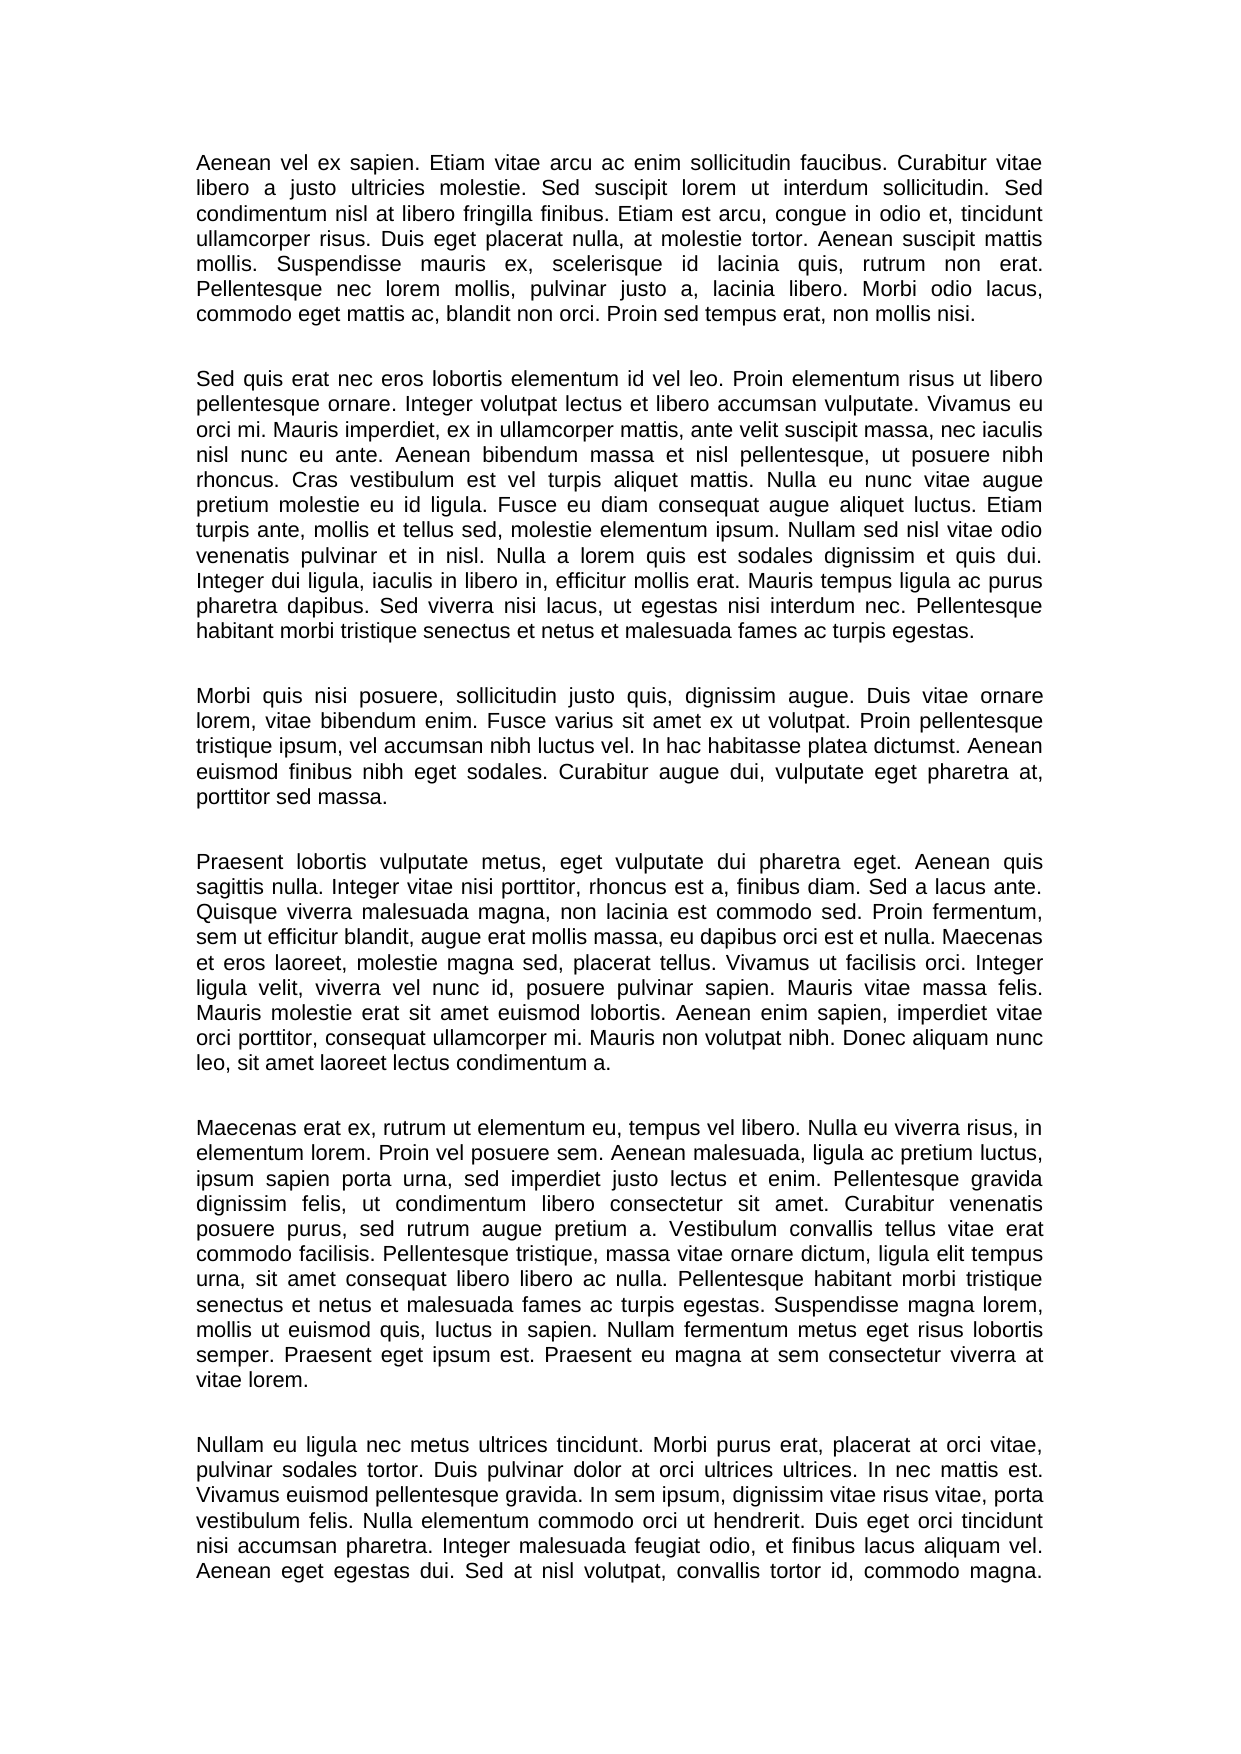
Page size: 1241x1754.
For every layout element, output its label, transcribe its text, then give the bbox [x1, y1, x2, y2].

text Sed quis erat nec eros lobortis elementum id vel leo. Proin elementum risus ut libero pellentesque ornare. Integer volutpat lectus et libero accumsan vulputate. Vivamus eu orci mi. Mauris imperdiet, ex in ullamcorper mattis, ante velit suscipit massa, nec iaculis nisl nunc eu ante. Aenean bibendum massa et nisl pellentesque, ut posuere nibh rhoncus. Cras vestibulum est vel turpis aliquet mattis. Nulla eu nunc vitae augue pretium molestie eu id ligula. Fusce eu diam consequat augue aliquet luctus. Etiam turpis ante, mollis et tellus sed, molestie elementum ipsum. Nullam sed nisl vitae odio venenatis pulvinar et in nisl. Nulla a lorem quis est sodales dignissim et quis dui. Integer dui ligula, iaculis in libero in, efficitur mollis erat. Mauris tempus ligula ac purus pharetra dapibus. Sed viverra nisi lacus, ut egestas nisi interdum nec. Pellentesque habitant morbi tristique senectus et netus et malesuada fames ac turpis egestas. [196, 366, 1044, 643]
text Maecenas erat ex, rutrum ut elementum eu, tempus vel libero. Nulla eu viverra risus, in elementum lorem. Proin vel posuere sem. Aenean malesuada, ligula ac pretium luctus, ipsum sapien porta urna, sed imperdiet justo lectus et enim. Pellentesque gravida dignissim felis, ut condimentum libero consectetur sit amet. Curabitur venenatis posuere purus, sed rutrum augue pretium a. Vestibulum convallis tellus vitae erat commodo facilisis. Pellentesque tristique, massa vitae ornare dictum, ligula elit tempus urna, sit amet consequat libero libero ac nulla. Pellentesque habitant morbi tristique senectus et netus et malesuada fames ac turpis egestas. Suspendisse magna lorem, mollis ut euismod quis, luctus in sapien. Nullam fermentum metus eget risus lobortis semper. Praesent eget ipsum est. Praesent eu magna at sem consectetur viverra at vitae lorem. [196, 1115, 1044, 1392]
text Nullam eu ligula nec metus ultrices tincidunt. Morbi purus erat, placerat at orci vitae, pulvinar sodales tortor. Duis pulvinar dolor at orci ultrices ultrices. In nec mattis est. Vivamus euismod pellentesque gravida. In sem ipsum, dignissim vitae risus vitae, porta vestibulum felis. Nulla elementum commodo orci ut hendrerit. Duis eget orci tincidunt nisi accumsan pharetra. Integer malesuada feugiat odio, et finibus lacus aliquam vel. Aenean eget egestas dui. Sed at nisl volutpat, convallis tortor id, commodo magna. [196, 1432, 1044, 1583]
text Aenean vel ex sapien. Etiam vitae arcu ac enim sollicitudin faucibus. Curabitur vitae libero a justo ultricies molestie. Sed suscipit lorem ut interdum sollicitudin. Sed condimentum nisl at libero fringilla finibus. Etiam est arcu, congue in odio et, tincidunt ullamcorper risus. Duis eget placerat nulla, at molestie tortor. Aenean suscipit mattis mollis. Suspendisse mauris ex, scelerisque id lacinia quis, rutrum non erat. Pellentesque nec lorem mollis, pulvinar justo a, lacinia libero. Morbi odio lacus, commodo eget mattis ac, blandit non orci. Proin sed tempus erat, non mollis nisi. [196, 150, 1044, 326]
text Morbi quis nisi posuere, sollicitudin justo quis, dignissim augue. Duis vitae ornare lorem, vitae bibendum enim. Fusce varius sit amet ex ut volutpat. Proin pellentesque tristique ipsum, vel accumsan nibh luctus vel. In hac habitasse platea dictumst. Aenean euismod finibus nibh eget sodales. Curabitur augue dui, vulputate eget pharetra at, porttitor sed massa. [196, 683, 1044, 809]
text Praesent lobortis vulputate metus, eget vulputate dui pharetra eget. Aenean quis sagittis nulla. Integer vitae nisi porttitor, rhoncus est a, finibus diam. Sed a lacus ante. Quisque viverra malesuada magna, non lacinia est commodo sed. Proin fermentum, sem ut efficitur blandit, augue erat mollis massa, eu dapibus orci est et nulla. Maecenas et eros laoreet, molestie magna sed, placerat tellus. Vivamus ut facilisis orci. Integer ligula velit, viverra vel nunc id, posuere pulvinar sapien. Mauris vitae massa felis. Mauris molestie erat sit amet euismod lobortis. Aenean enim sapien, imperdiet vitae orci porttitor, consequat ullamcorper mi. Mauris non volutpat nibh. Donec aliquam nunc leo, sit amet laoreet lectus condimentum a. [196, 848, 1044, 1075]
